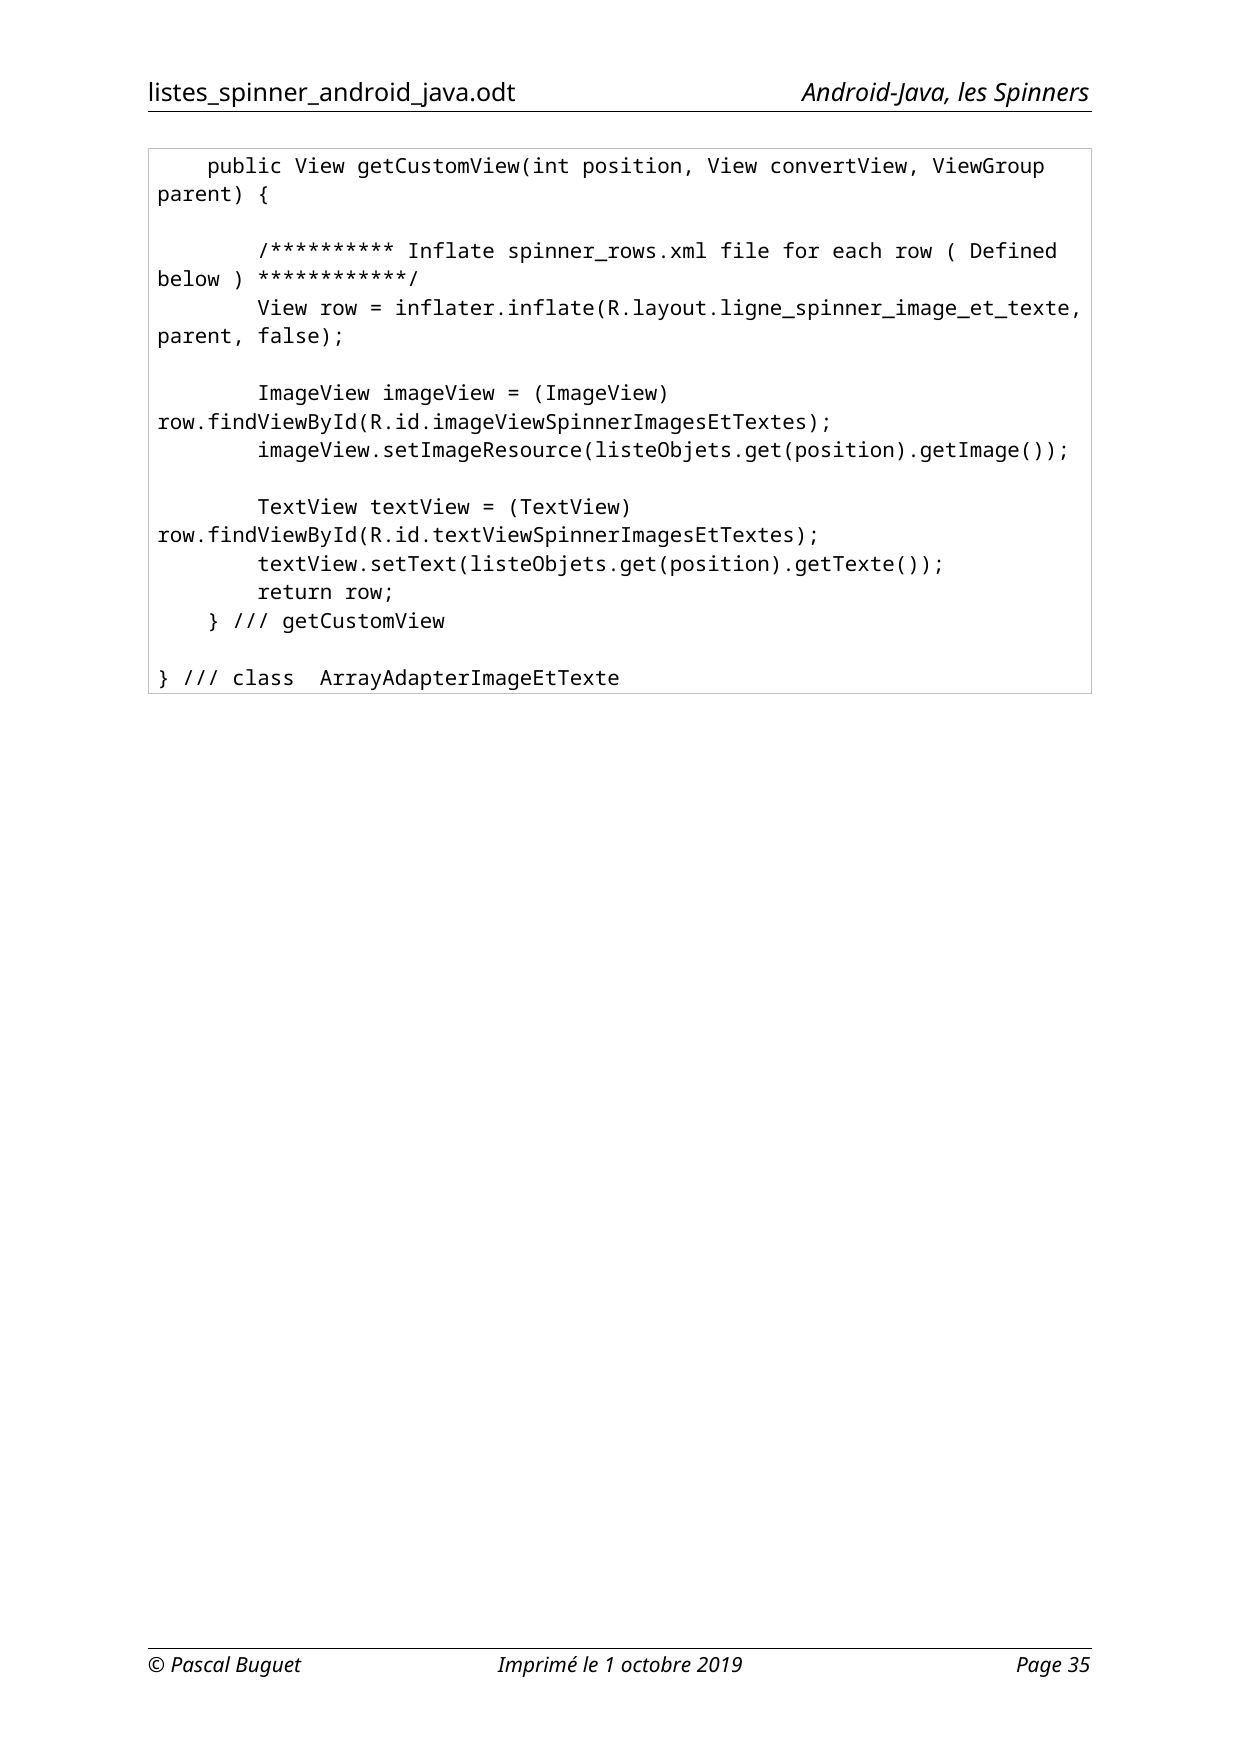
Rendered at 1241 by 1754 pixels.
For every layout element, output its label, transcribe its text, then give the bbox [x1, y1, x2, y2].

text } /// class ArrayAdapterImageEtTexte [149, 659, 1091, 693]
text textView.setText(listeObjets.get(position).getTexte()); [149, 546, 1091, 574]
text return row; [149, 574, 1091, 603]
text public View getCustomView(int position, View convertView, ViewGroup parent) { [149, 149, 1091, 204]
text } /// getCustomView [149, 603, 1091, 631]
text imageView.setImageResource(listeObjets.get(position).getImage()); [149, 432, 1091, 461]
text /********** Inflate spinner_rows.xml file for each row ( Defined below ) ************/ [149, 233, 1091, 290]
text View row = inflater.inflate(R.layout.ligne_spinner_image_et_texte, parent, false); [149, 290, 1091, 347]
text TextView textView = (TextView) row.findViewById(R.id.textViewSpinnerImagesEtTextes); [149, 489, 1091, 546]
text ImageView imageView = (ImageView) row.findViewById(R.id.imageViewSpinnerImagesEtTextes); [149, 375, 1091, 432]
